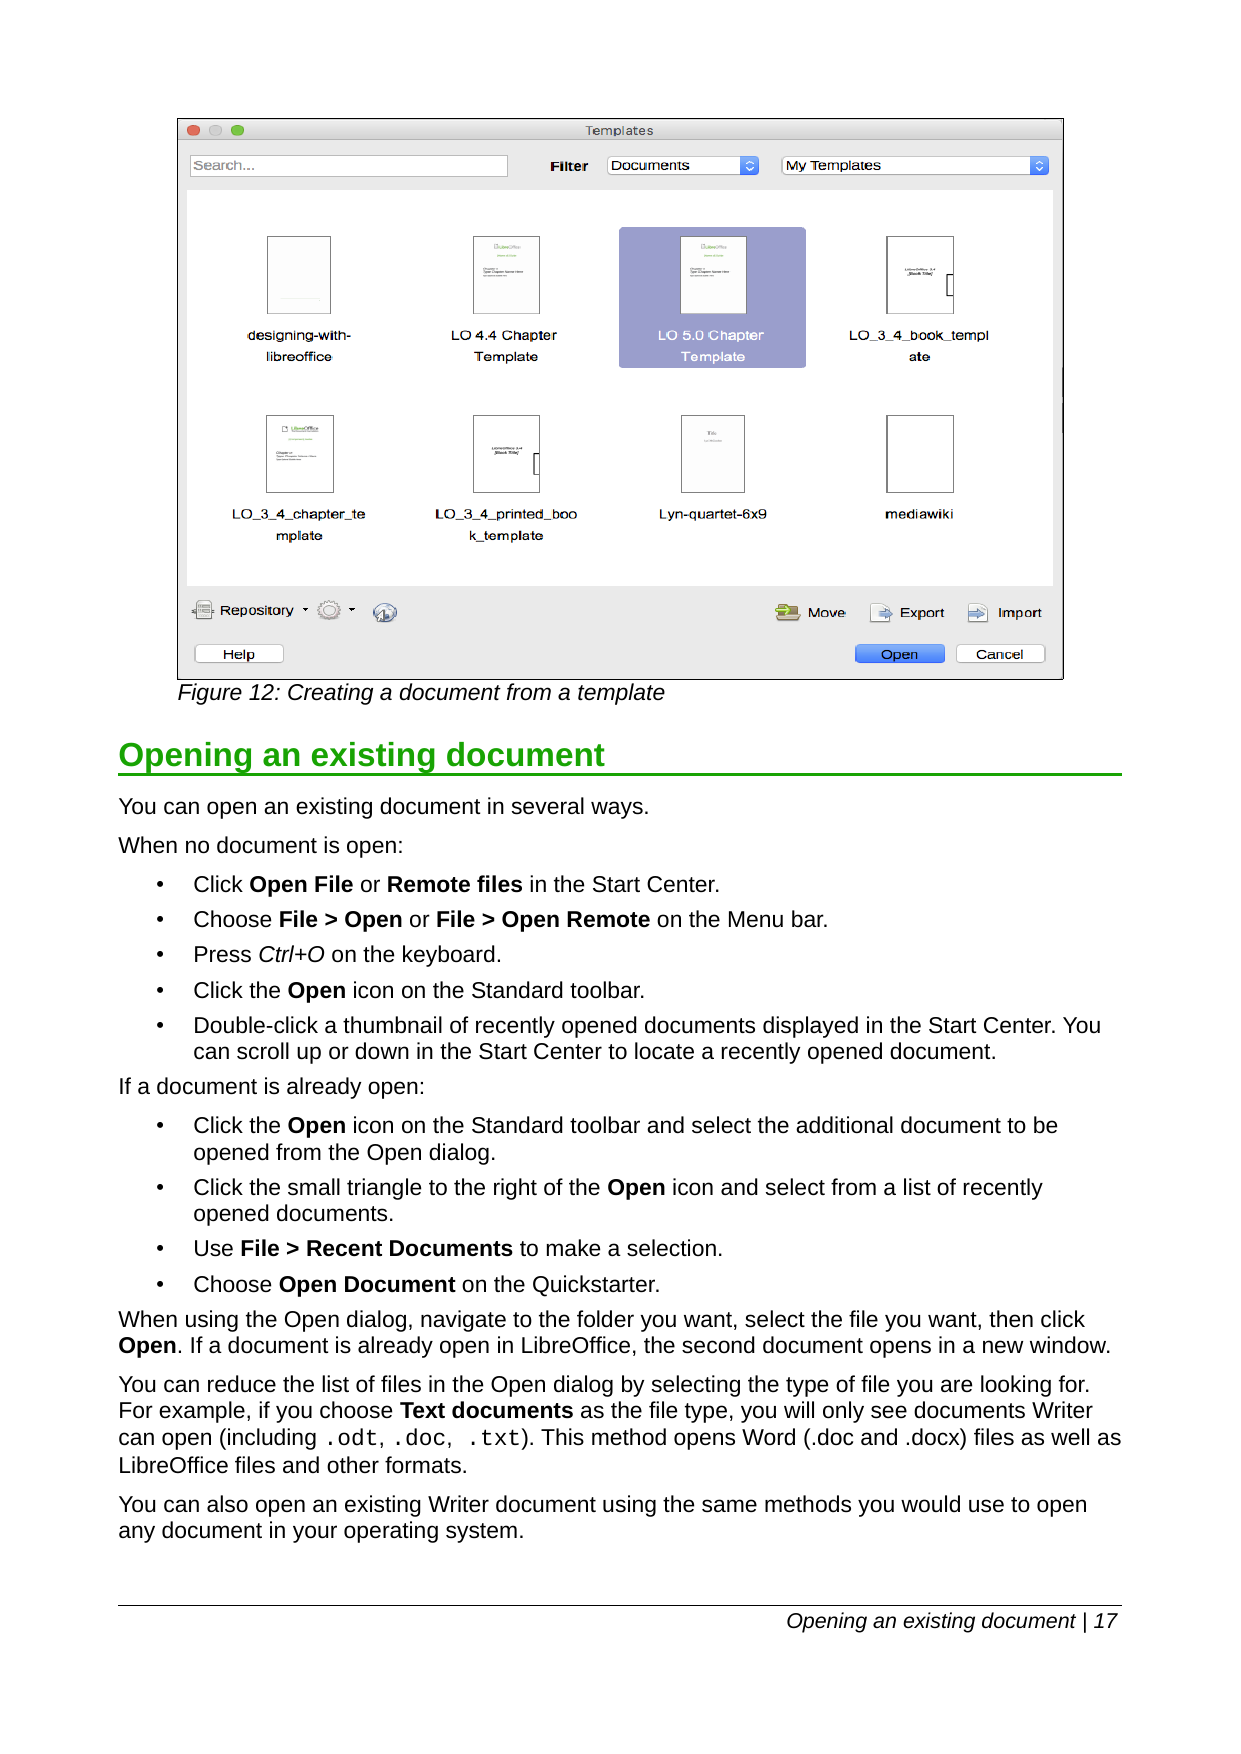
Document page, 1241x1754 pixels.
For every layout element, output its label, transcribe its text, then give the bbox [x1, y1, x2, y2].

list Use File > Recent Documents to make a selection. [156, 1235, 1122, 1262]
list Choose File > Open or File > Open Remote on the Menu bar. [156, 906, 1122, 932]
subtitle Opening an existing document [118, 735, 1122, 773]
picture [178, 119, 1063, 679]
text If a document is already open: [118, 1073, 1122, 1100]
list Click the Open icon on the Standard toolbar. [156, 977, 1122, 1003]
list Double-click a thumbnail of recently opened documents displayed in the Start Center. You can scroll up or down in the Start Center to locate a recently opened document. [156, 1012, 1122, 1064]
list Click the small triangle to the right of the Open icon and select from a list of recently opened documents. [156, 1174, 1122, 1226]
list Press Ctrl+O on the keyboard. [156, 941, 1122, 968]
text Figure 12: Creating a document from a template [177, 680, 1063, 706]
text When using the Open dialog, navigate to the folder you want, select the file you want, then click Open. If a document is already open in LibreOffice, the second document opens in a new window. [118, 1306, 1122, 1358]
text You can also open an existing Writer document using the same methods you would use to open any document in your operating system. [118, 1491, 1122, 1543]
list Choose Open Document on the Quickstarter. [156, 1271, 1122, 1297]
list Click Open File or Remote files in the Start Center. [156, 871, 1122, 897]
text You can open an existing document in several ways. [118, 793, 1122, 819]
text You can reduce the list of files in the Open dialog by selecting the type of file you are looking for. For example, if you choose Text documents as the file type, you will only see documents Writer can open (including .odt, .doc, .txt). This method opens Word (.doc and .docx) files as well as LibreOffice files and other formats. [118, 1371, 1122, 1478]
list Click the Open icon on the Standard toolbar and select the additional document to be opened from the Open dialog. [156, 1112, 1122, 1165]
text When no document is open: [118, 832, 1122, 858]
